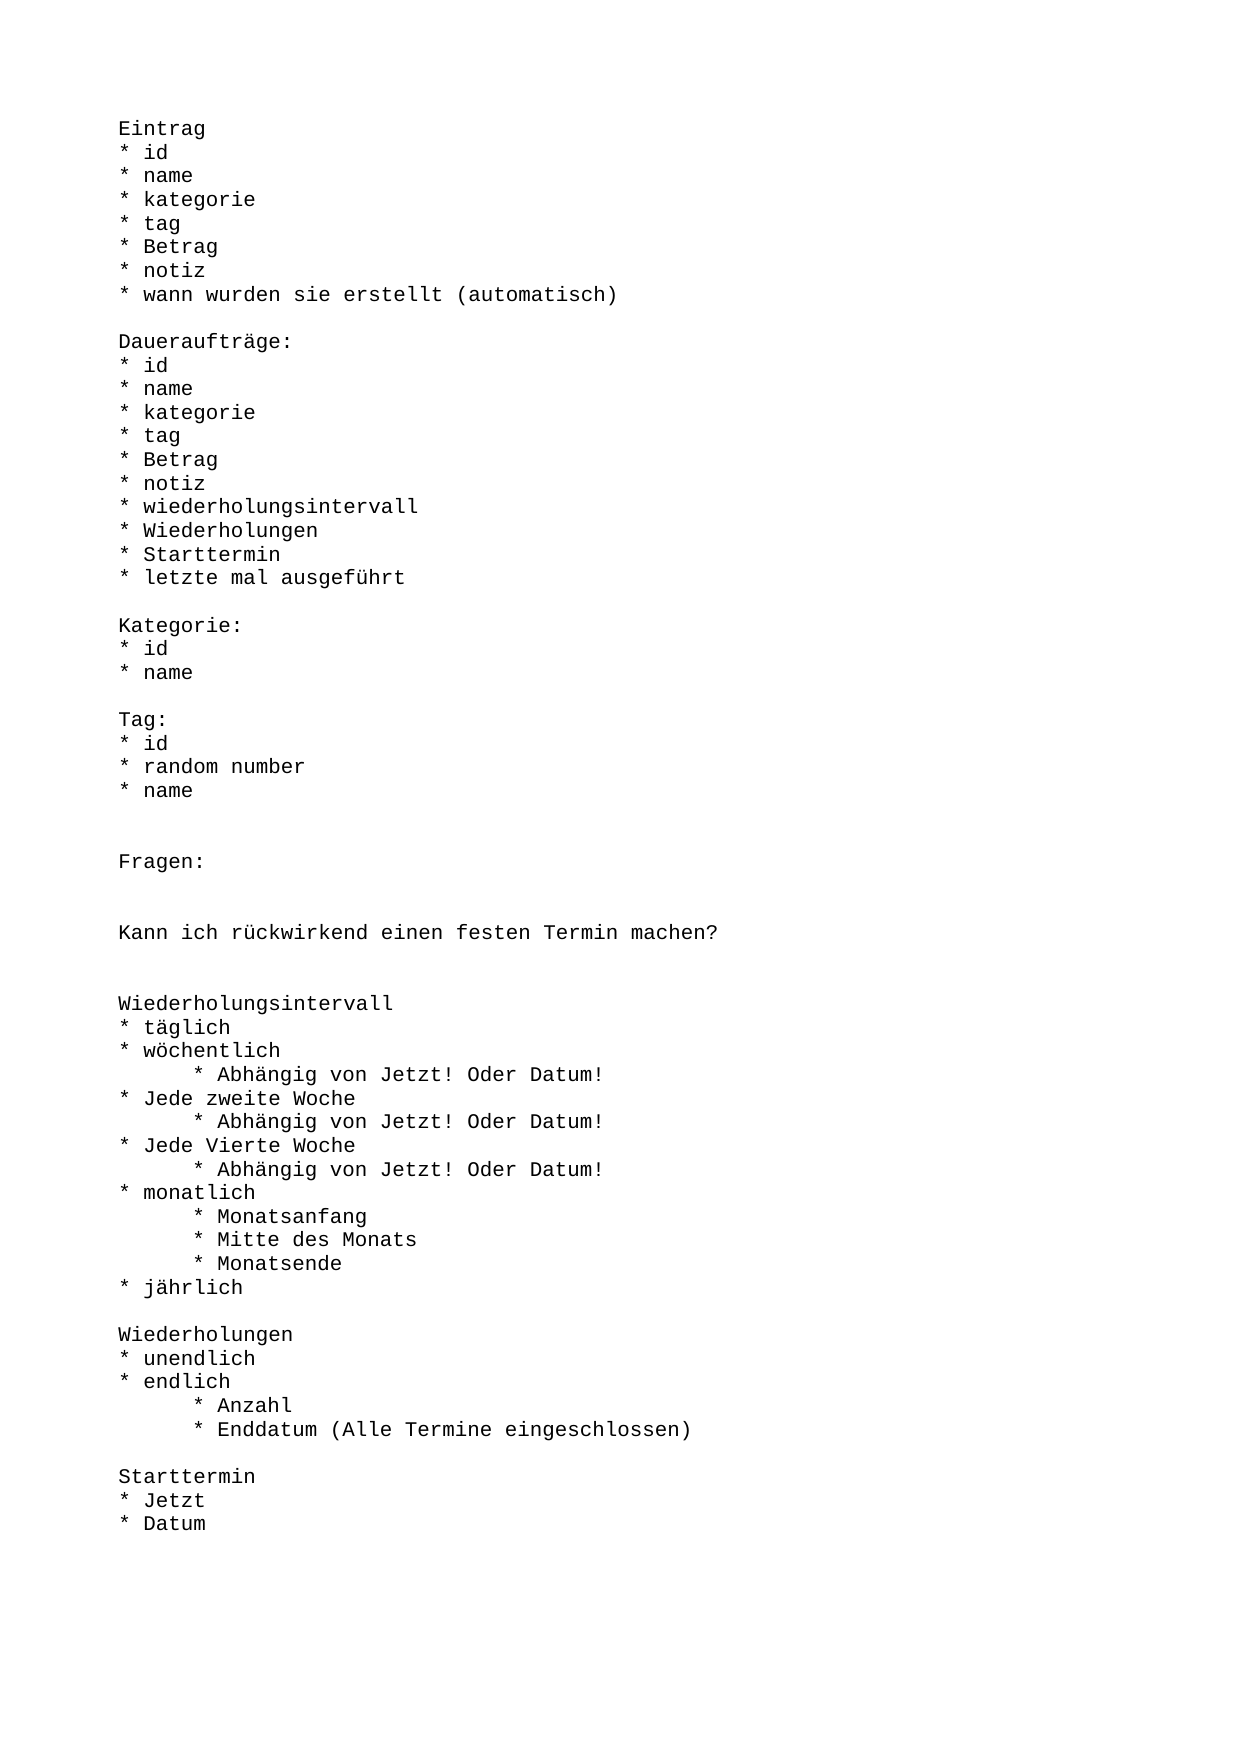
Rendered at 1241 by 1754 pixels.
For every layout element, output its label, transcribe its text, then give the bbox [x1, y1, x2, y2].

text * wiederholungsintervall [118, 496, 1122, 520]
text * random number [118, 757, 1122, 780]
text * wöchentlich [118, 1040, 1122, 1064]
text * name [118, 662, 1122, 686]
text * id [118, 142, 1122, 165]
text * jährlich [118, 1277, 1122, 1300]
text * wann wurden sie erstellt (automatisch) [118, 284, 1122, 307]
text * Betrag [118, 449, 1122, 473]
text * Monatsanfang [118, 1206, 1122, 1229]
text * Wiederholungen [118, 520, 1122, 544]
text * Jetzt [118, 1489, 1122, 1513]
text * unendlich [118, 1348, 1122, 1371]
text * Jede Vierte Woche [118, 1135, 1122, 1158]
text * Monatsende [118, 1253, 1122, 1277]
text Kategorie: [118, 615, 1122, 638]
text Kann ich rückwirkend einen festen Termin machen? [118, 922, 1122, 946]
text * Starttermin [118, 544, 1122, 567]
text * name [118, 378, 1122, 402]
text * kategorie [118, 402, 1122, 426]
text * name [118, 780, 1122, 804]
text * letzte mal ausgeführt [118, 567, 1122, 591]
text Eintrag [118, 118, 1122, 142]
text * id [118, 354, 1122, 378]
text Fragen: [118, 851, 1122, 875]
text * tag [118, 426, 1122, 449]
text * Datum [118, 1513, 1122, 1537]
text * Jede zweite Woche [118, 1088, 1122, 1111]
text Tag: [118, 709, 1122, 733]
text * Betrag [118, 236, 1122, 260]
text * monatlich [118, 1182, 1122, 1206]
text * kategorie [118, 189, 1122, 213]
text * tag [118, 213, 1122, 236]
text * Mitte des Monats [118, 1229, 1122, 1253]
text Wiederholungen [118, 1324, 1122, 1348]
text * notiz [118, 260, 1122, 284]
text * id [118, 733, 1122, 757]
text * endlich [118, 1371, 1122, 1395]
text * Anzahl [118, 1395, 1122, 1419]
text * name [118, 165, 1122, 189]
text * Abhängig von Jetzt! Oder Datum! [118, 1064, 1122, 1088]
text * Enddatum (Alle Termine eingeschlossen) [118, 1419, 1122, 1442]
text Starttermin [118, 1466, 1122, 1489]
text * Abhängig von Jetzt! Oder Datum! [118, 1111, 1122, 1135]
text Daueraufträge: [118, 331, 1122, 354]
text * täglich [118, 1017, 1122, 1040]
text * notiz [118, 473, 1122, 496]
text * id [118, 638, 1122, 662]
text Wiederholungsintervall [118, 993, 1122, 1017]
text * Abhängig von Jetzt! Oder Datum! [118, 1158, 1122, 1182]
